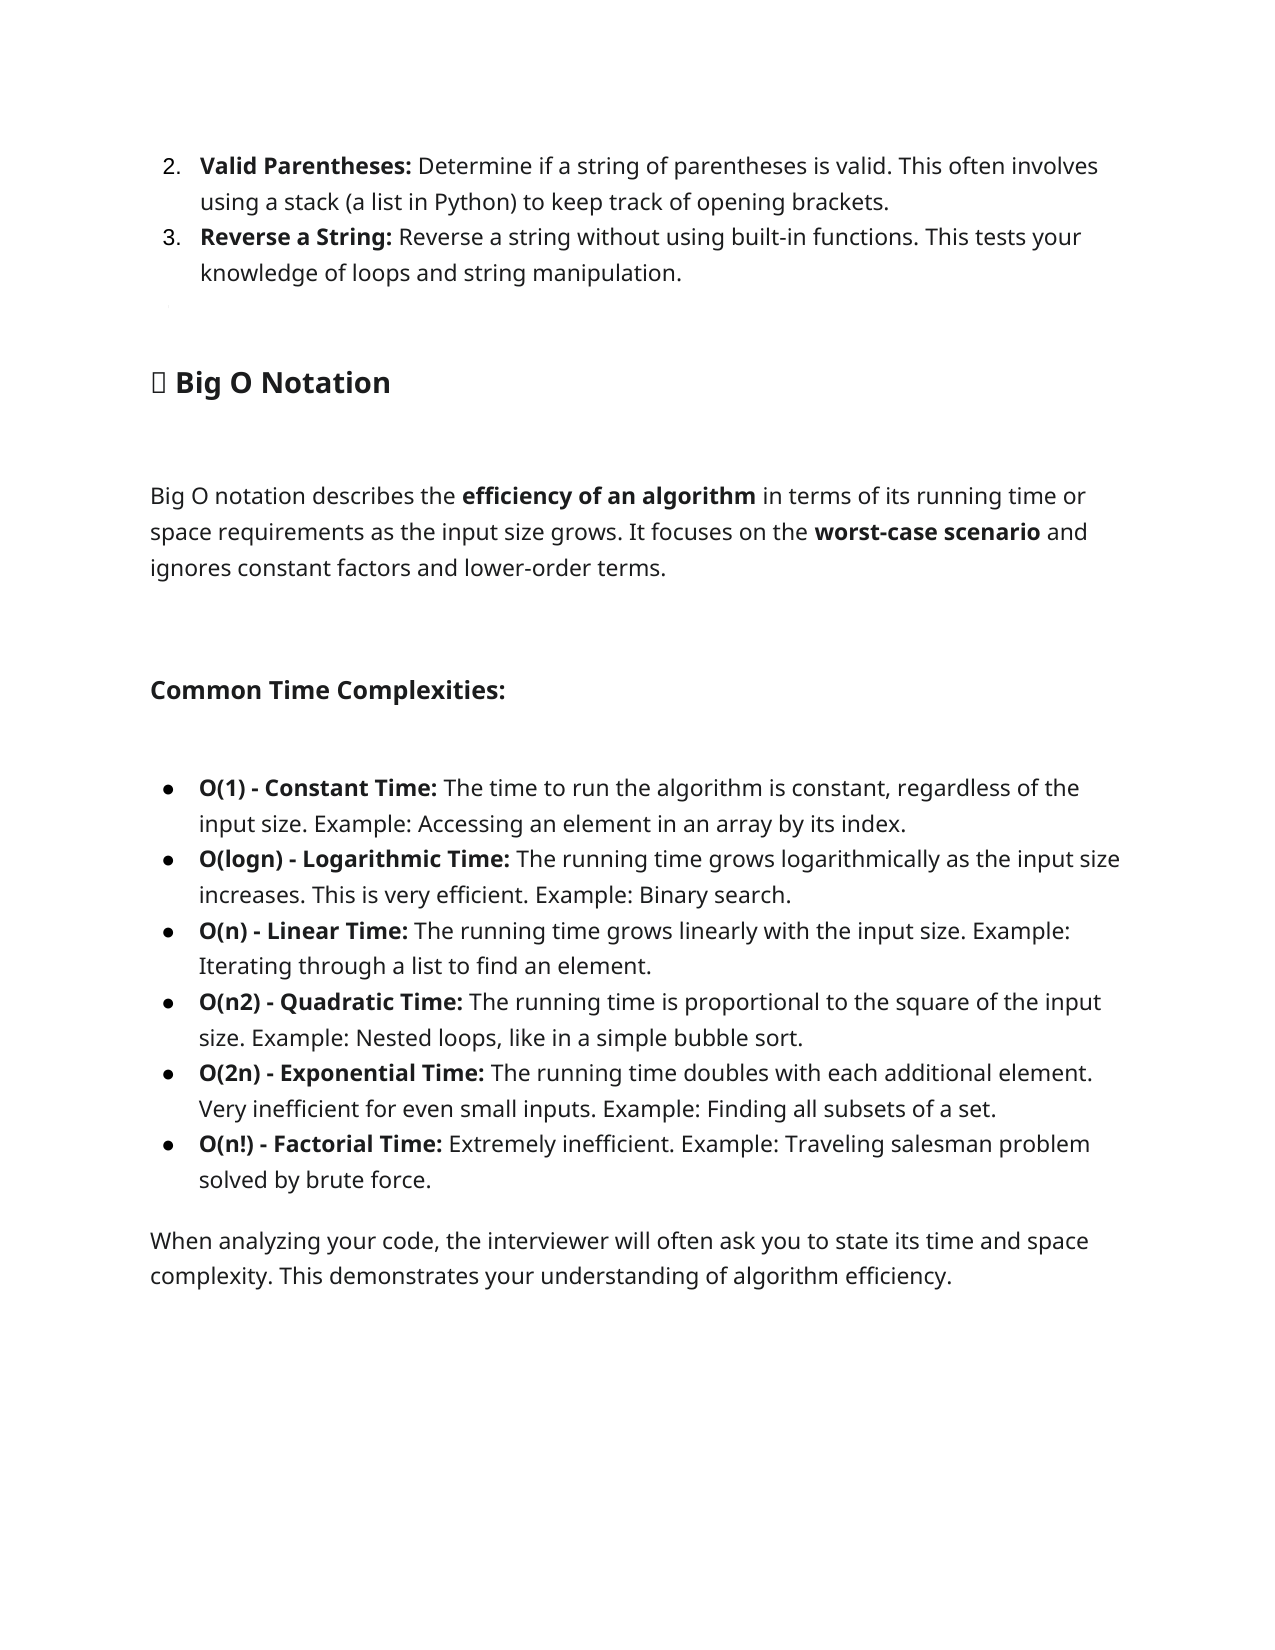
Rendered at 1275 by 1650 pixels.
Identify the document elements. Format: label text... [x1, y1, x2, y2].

list Reverse a String: Reverse a string without using built-in functions. This tests your knowledge of loops and string manipulation. [162, 221, 1125, 288]
list O(n) - Linear Time: The running time grows linearly with the input size. Example: Iterating through a list to find an element. [161, 914, 1125, 981]
text When analyzing your code, the interviewer will often ask you to state its time and space complexity. This demonstrates your understanding of algorithm efficiency. [150, 1224, 1125, 1291]
list O(logn) - Logarithmic Time: The running time grows logarithmically as the input size increases. This is very efficient. Example: Binary search. [161, 843, 1125, 910]
list O(1) - Constant Time: The time to run the algorithm is constant, regardless of the input size. Example: Accessing an element in an array by its index. [161, 772, 1125, 839]
list Valid Parentheses: Determine if a string of parentheses is valid. This often involves using a stack (a list in Python) to keep track of opening brackets. [162, 150, 1125, 217]
list O(n!) - Factorial Time: Extremely inefficient. Example: Traveling salesman problem solved by brute force. [161, 1128, 1125, 1195]
subtitle Common Time Complexities: [150, 673, 1125, 707]
list O(n2) - Quadratic Time: The running time is proportional to the square of the input size. Example: Nested loops, like in a simple bubble sort. [161, 986, 1125, 1053]
text Big O notation describes the efficiency of an algorithm in terms of its running time or space requirements as the input size grows. It focuses on the worst-case scenario and ignores constant factors and lower-order terms. [150, 480, 1125, 583]
list O(2n) - Exponential Time: The running time doubles with each additional element. Very inefficient for even small inputs. Example: Finding all subsets of a set. [161, 1057, 1125, 1124]
subtitle 🧠 Big O Notation [150, 362, 1125, 402]
